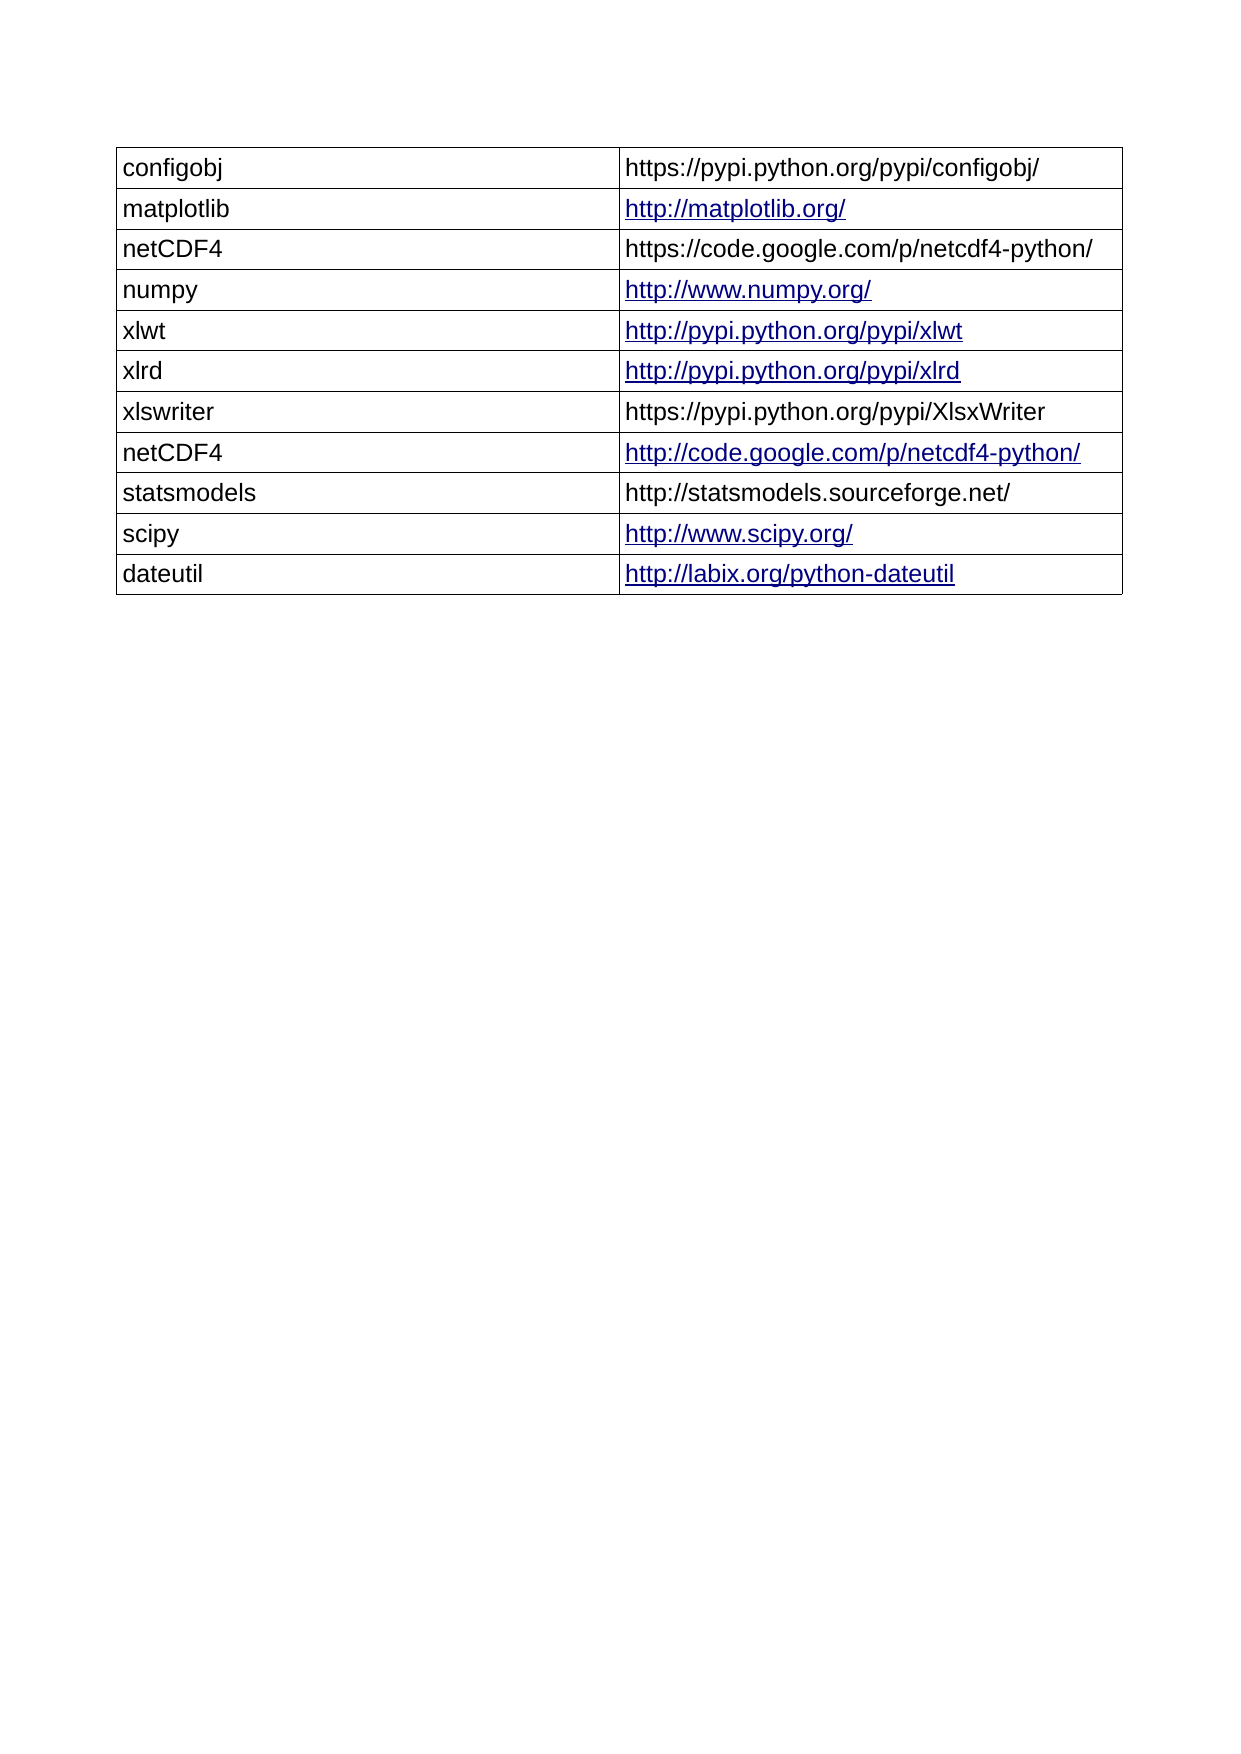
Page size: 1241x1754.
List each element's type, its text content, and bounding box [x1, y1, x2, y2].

table_cell scipy [117, 514, 619, 553]
table_cell netCDF4 [117, 230, 619, 269]
table_cell http://labix.org/python-dateutil [620, 555, 1122, 594]
table_cell http://code.google.com/p/netcdf4-python/ [620, 433, 1122, 472]
table_cell http://statsmodels.sourceforge.net/ [620, 473, 1122, 513]
table_cell http://www.scipy.org/ [620, 514, 1122, 553]
table_cell https://code.google.com/p/netcdf4-python/ [620, 230, 1122, 269]
table_cell xlrd [117, 351, 619, 391]
table_cell http://pypi.python.org/pypi/xlwt [620, 311, 1122, 350]
table_cell xlswriter [117, 392, 619, 432]
table_cell matplotlib [117, 189, 619, 228]
table_cell http://pypi.python.org/pypi/xlrd [620, 351, 1122, 391]
table_cell statsmodels [117, 473, 619, 513]
table_cell https://pypi.python.org/pypi/XlsxWriter [620, 392, 1122, 432]
table_cell numpy [117, 270, 619, 310]
table_cell netCDF4 [117, 433, 619, 472]
table_cell http://matplotlib.org/ [620, 189, 1122, 228]
table_cell xlwt [117, 311, 619, 350]
table_header https://pypi.python.org/pypi/configobj/ [620, 148, 1122, 188]
table_cell http://www.numpy.org/ [620, 270, 1122, 310]
table_header configobj [117, 148, 619, 188]
table_cell dateutil [117, 555, 619, 594]
